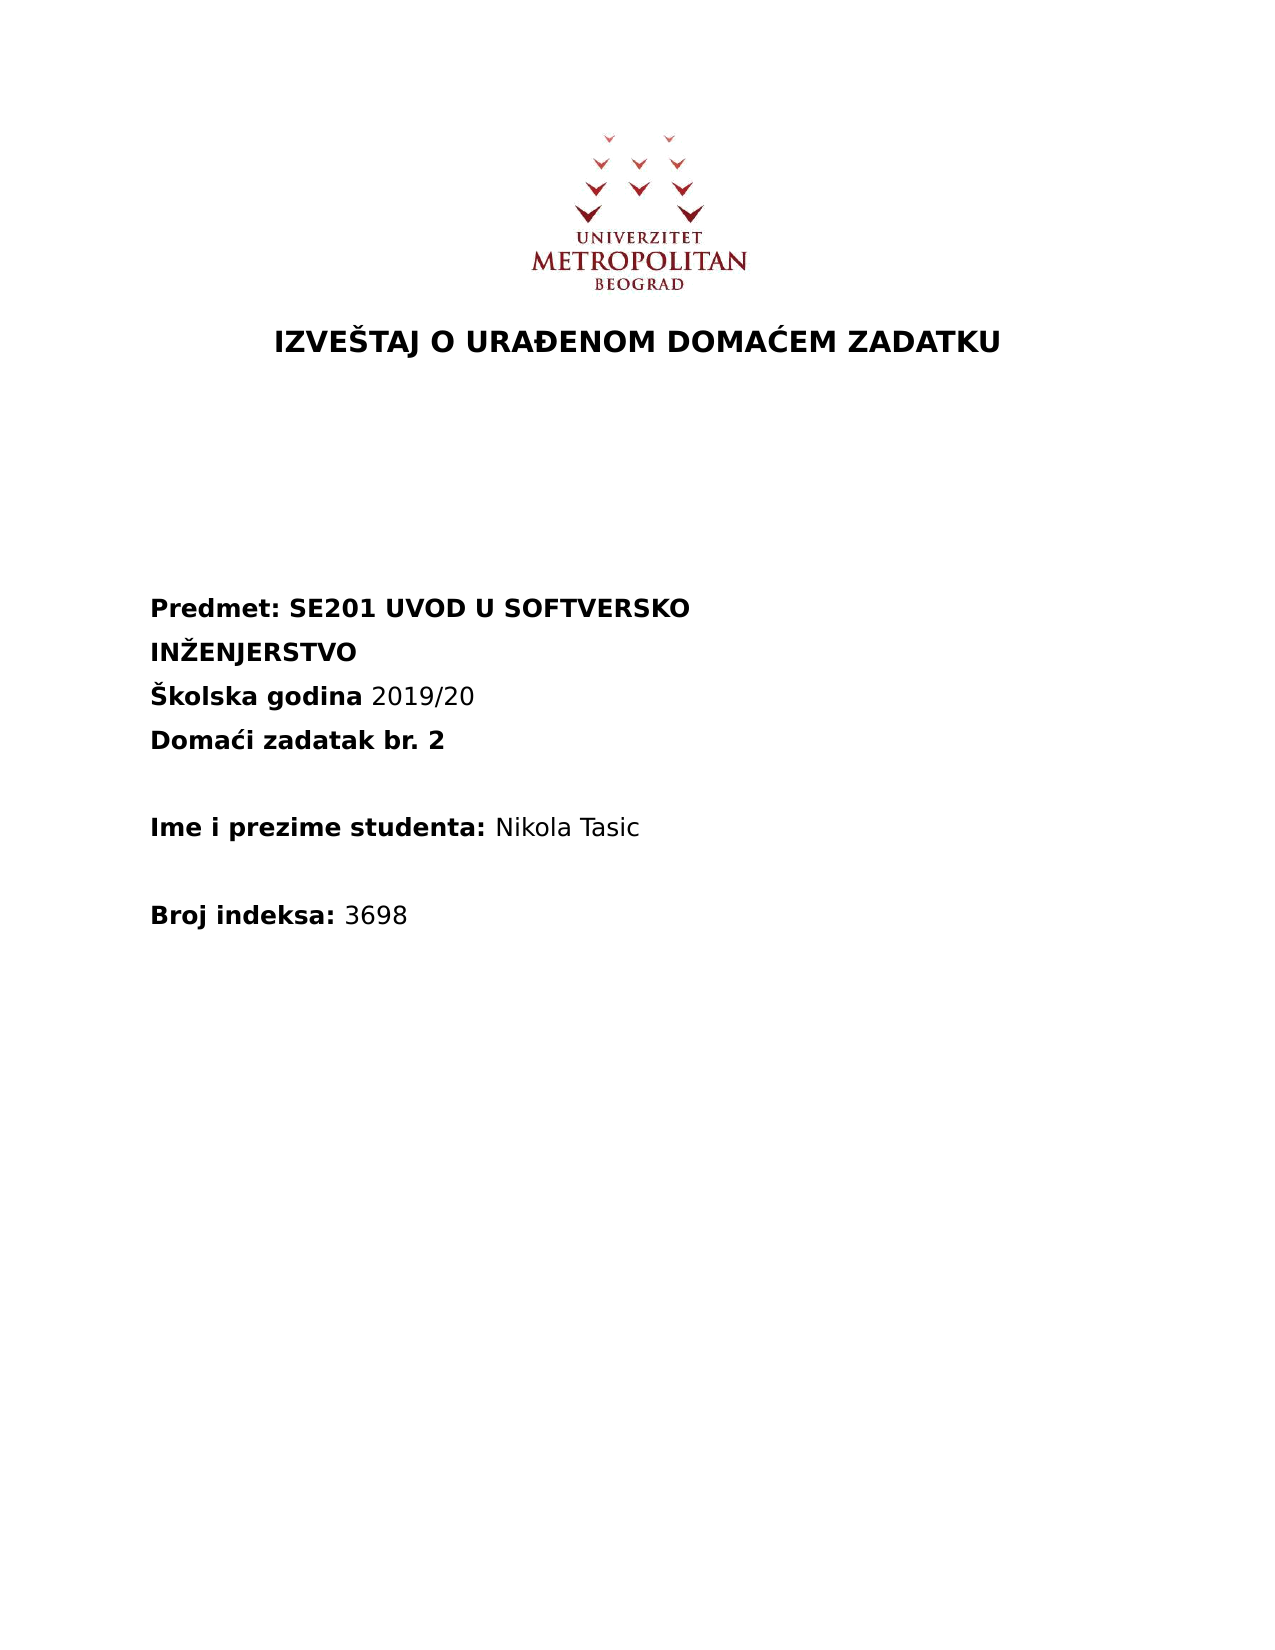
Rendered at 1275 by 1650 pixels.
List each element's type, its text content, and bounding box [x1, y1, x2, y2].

picture [510, 103, 768, 313]
text Predmet: SE201 UVOD U SOFTVERSKO INŽENJERSTVO [150, 595, 769, 668]
text IZVEŠTAJ O URAĐENOM DOMAĆEM ZADATKU [150, 325, 1125, 359]
text Domaći zadatak br. 2 [150, 726, 1125, 755]
text Broj indeksa: 3698 [150, 901, 1125, 930]
text Školska godina 2019/20 [150, 682, 769, 711]
text Ime i prezime studenta: Nikola Tasic [150, 813, 1125, 843]
